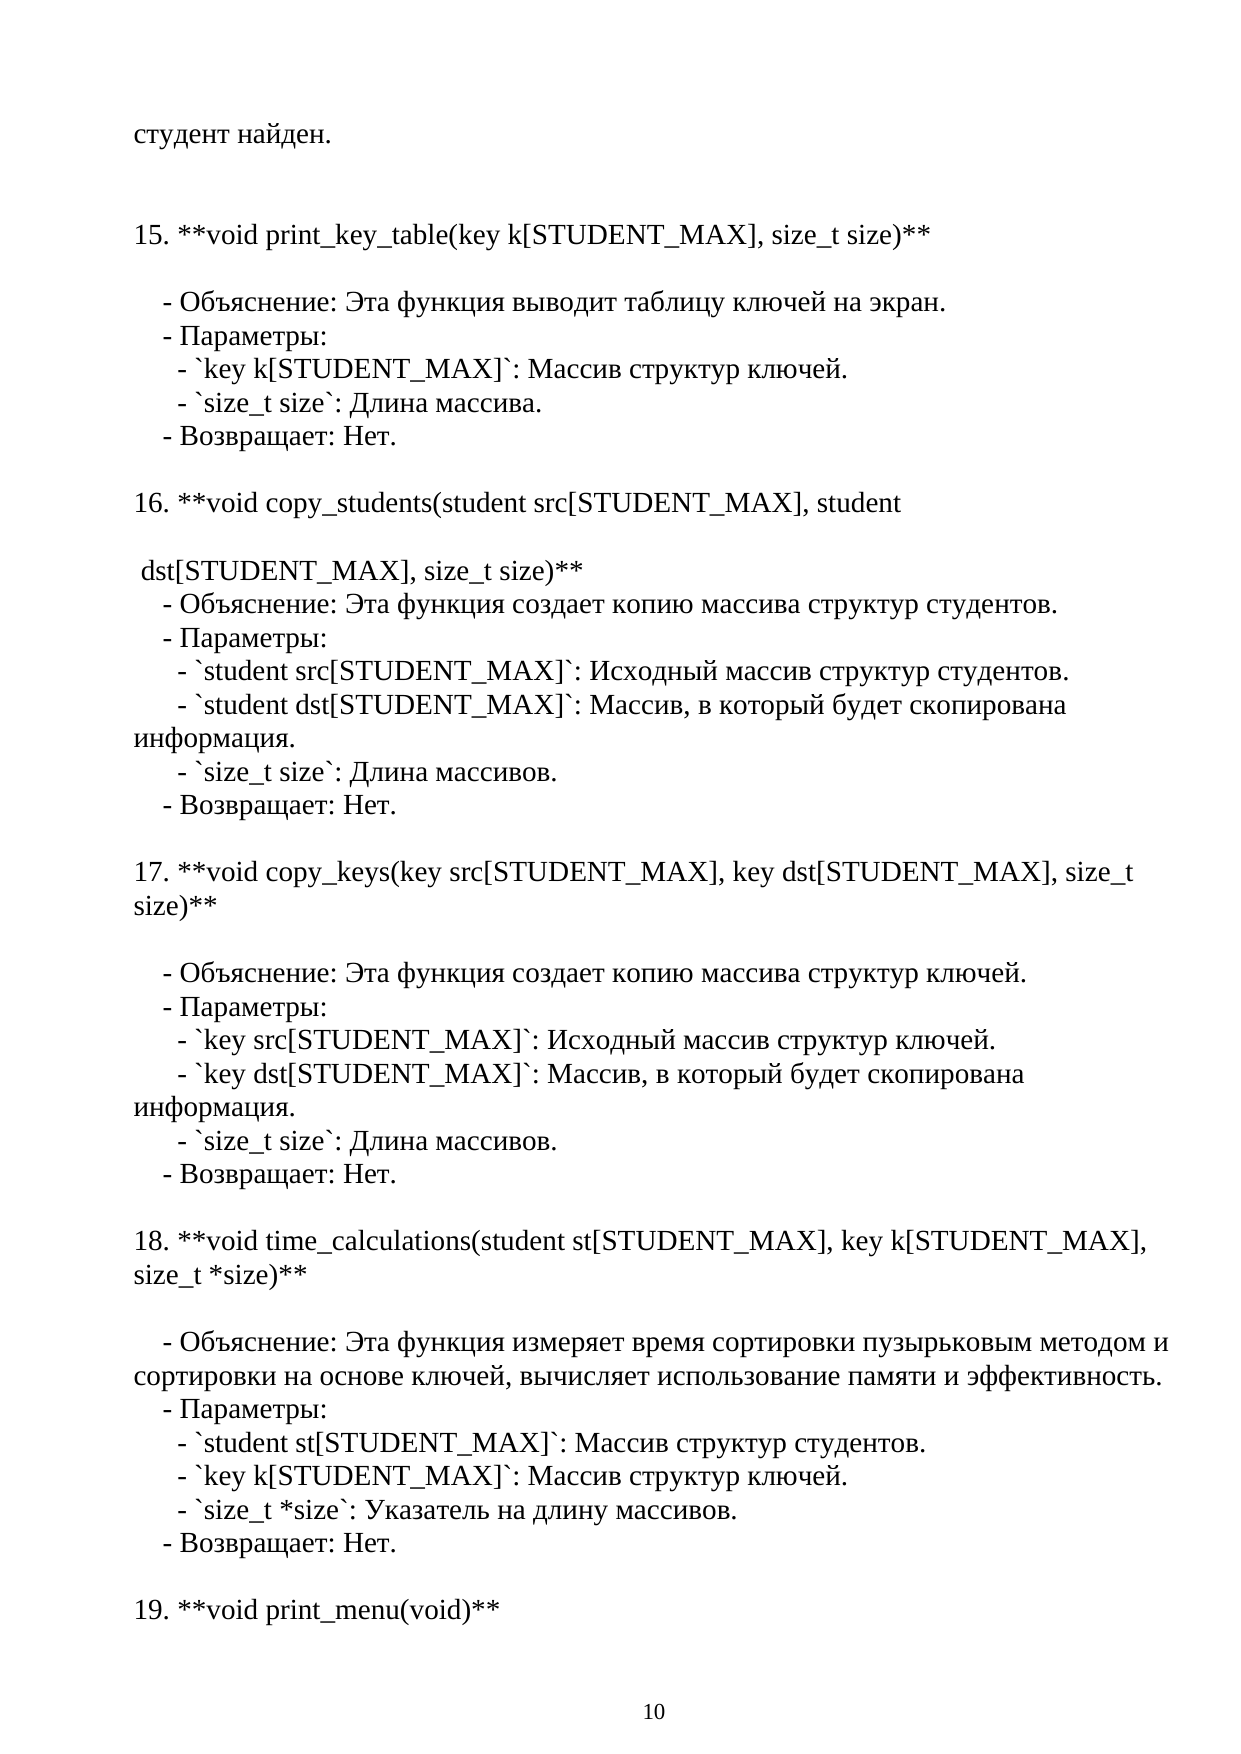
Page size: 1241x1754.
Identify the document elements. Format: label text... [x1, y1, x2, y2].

text - `size_t size`: Длина массивов. [133, 1123, 1174, 1156]
text - `size_t size`: Длина массива. [133, 385, 1174, 418]
text студент найден. [133, 117, 1174, 150]
text 16. **void copy_students(student src[STUDENT_MAX], student [133, 486, 1174, 519]
text - Объяснение: Эта функция выводит таблицу ключей на экран. [133, 284, 1174, 318]
text - Параметры: [133, 318, 1174, 351]
text - Возвращает: Нет. [133, 787, 1174, 821]
text - Параметры: [133, 989, 1174, 1022]
text - Параметры: [133, 620, 1174, 653]
text 18. **void time_calculations(student st[STUDENT_MAX], key k[STUDENT_MAX], size_t *size)** [133, 1223, 1174, 1291]
text 15. **void print_key_table(key k[STUDENT_MAX], size_t size)** [133, 217, 1174, 251]
text - `size_t size`: Длина массивов. [133, 754, 1174, 787]
text - Объяснение: Эта функция создает копию массива структур студентов. [133, 586, 1174, 620]
text dst[STUDENT_MAX], size_t size)** [133, 553, 1174, 586]
text - `student src[STUDENT_MAX]`: Исходный массив структур студентов. [133, 653, 1174, 687]
text 17. **void copy_keys(key src[STUDENT_MAX], key dst[STUDENT_MAX], size_t size)** [133, 854, 1174, 922]
text - `size_t *size`: Указатель на длину массивов. [133, 1492, 1174, 1525]
text - `key k[STUDENT_MAX]`: Массив структур ключей. [133, 351, 1174, 385]
text - `student st[STUDENT_MAX]`: Массив структур студентов. [133, 1425, 1174, 1458]
text - `key k[STUDENT_MAX]`: Массив структур ключей. [133, 1458, 1174, 1492]
text - Возвращает: Нет. [133, 1156, 1174, 1190]
text - `student dst[STUDENT_MAX]`: Массив, в который будет скопирована информация. [133, 687, 1174, 754]
text - `key src[STUDENT_MAX]`: Исходный массив структур ключей. [133, 1022, 1174, 1056]
text - Возвращает: Нет. [133, 1525, 1174, 1559]
text - Объяснение: Эта функция создает копию массива структур ключей. [133, 955, 1174, 989]
text - Параметры: [133, 1391, 1174, 1425]
text 19. **void print_menu(void)** [133, 1592, 1174, 1626]
text - Объяснение: Эта функция измеряет время сортировки пузырьковым методом и сортировки на основе ключей, вычисляет использование памяти и эффективность. [133, 1324, 1174, 1391]
text - `key dst[STUDENT_MAX]`: Массив, в который будет скопирована информация. [133, 1056, 1174, 1123]
text - Возвращает: Нет. [133, 418, 1174, 452]
